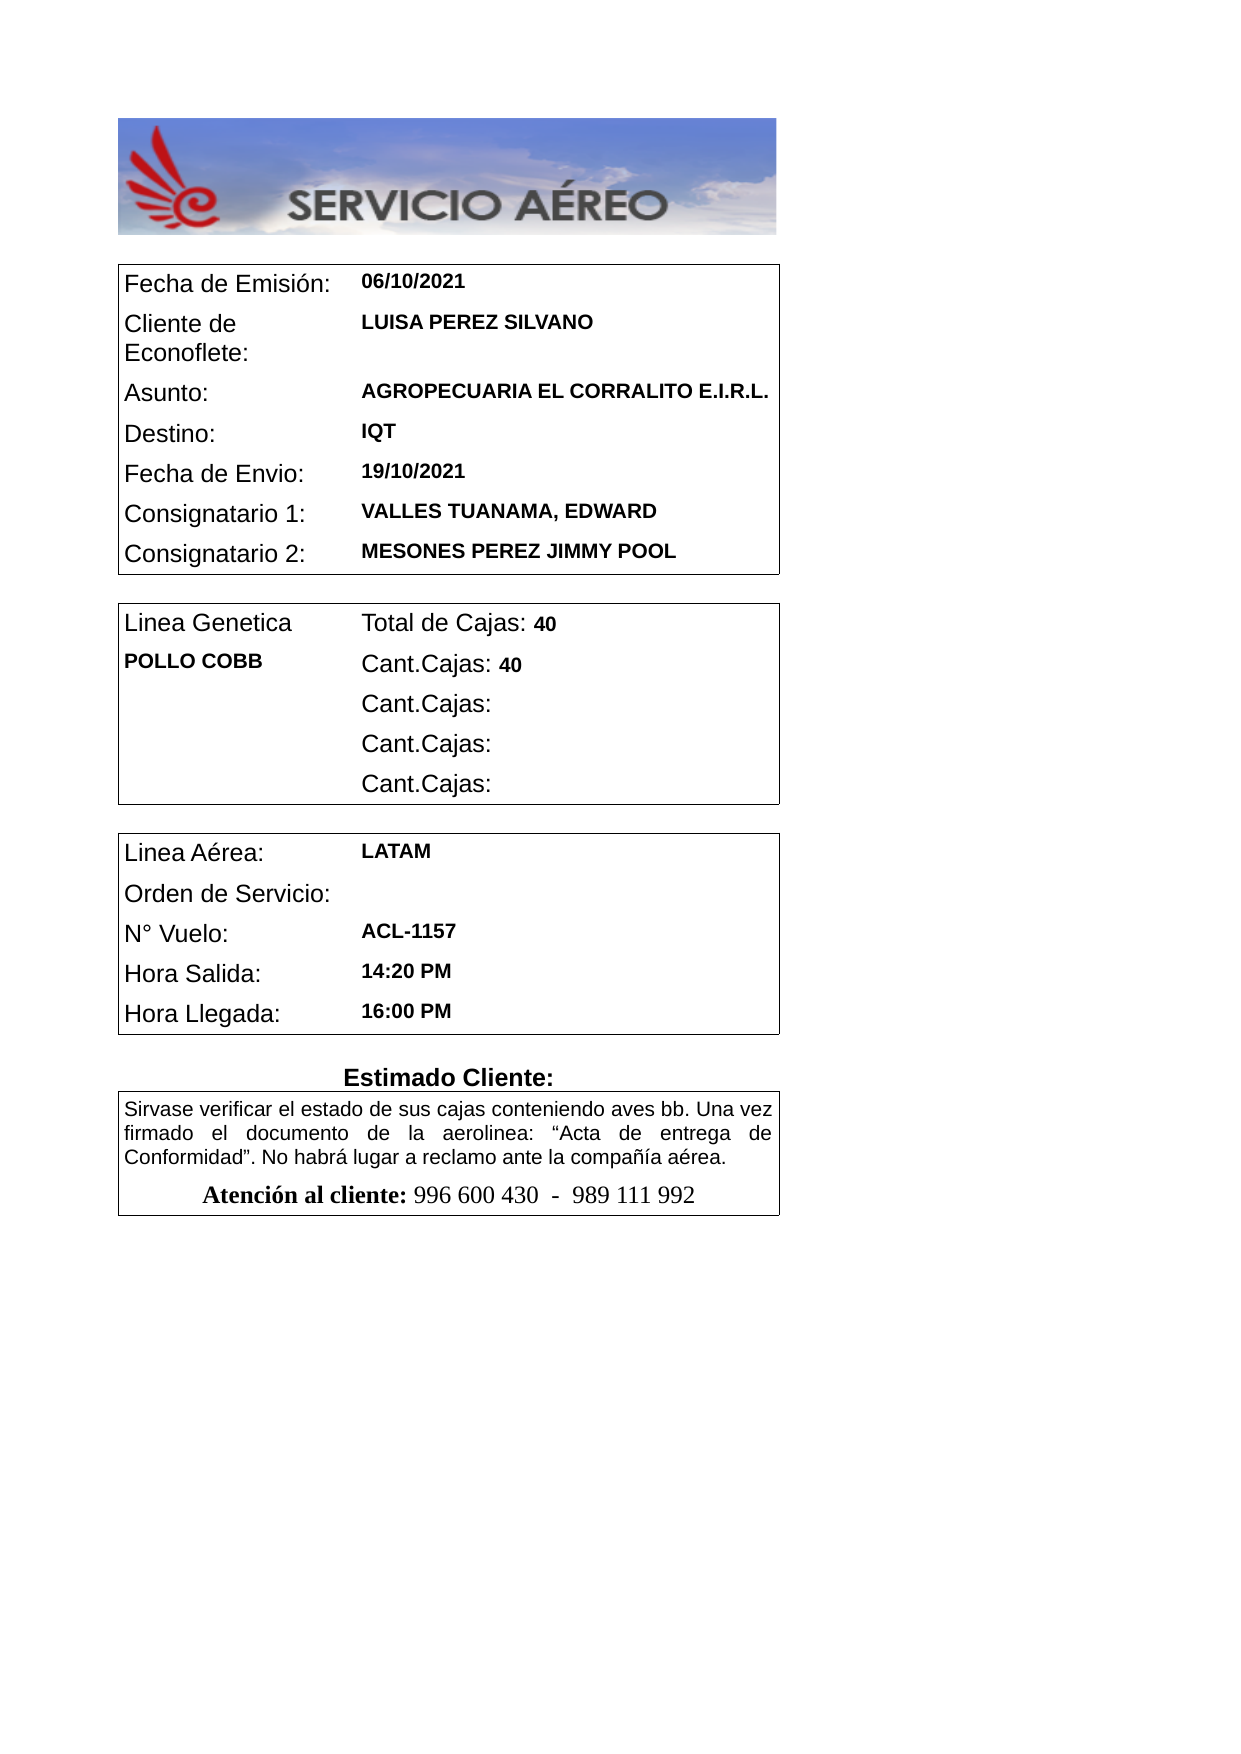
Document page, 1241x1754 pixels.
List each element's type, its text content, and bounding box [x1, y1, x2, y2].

table_cell [119, 683, 356, 723]
table_cell Cant.Cajas: [356, 764, 779, 804]
table_cell Total de Cajas: 40 [356, 604, 779, 643]
table_cell [356, 805, 779, 833]
table_cell [118, 805, 356, 833]
table_cell [356, 575, 779, 603]
table_cell N° Vuelo: [119, 913, 356, 953]
table_cell [356, 873, 779, 913]
table_cell AGROPECUARIA EL CORRALITO E.I.R.L. [356, 373, 779, 413]
table_cell Destino: [119, 413, 356, 453]
table_cell Cant.Cajas: 40 [356, 643, 779, 683]
table_cell Linea Genetica [119, 604, 356, 643]
table_cell Cant.Cajas: [356, 683, 779, 723]
table_cell LATAM [356, 834, 779, 873]
table_cell Atención al cliente: 996 600 430 - 989 111 992 [119, 1175, 779, 1215]
table_cell Hora Salida: [119, 953, 356, 993]
table_cell MESONES PEREZ JIMMY POOL [356, 534, 779, 574]
table_cell Sirvase verificar el estado de sus cajas conteniendo aves bb. Una vez firmado el documento de la aerolinea: “Acta de entrega de Conformidad”. No habrá lugar a reclamo ante la compañía aérea. [119, 1092, 779, 1175]
table_cell Cliente de Econoflete: [119, 304, 356, 373]
table_cell Linea Aérea: [119, 834, 356, 873]
table_cell [118, 575, 356, 603]
table_cell 19/10/2021 [356, 453, 779, 493]
table_cell Hora Llegada: [119, 994, 356, 1034]
picture [118, 118, 777, 235]
table_header Fecha de Emisión: [119, 265, 356, 304]
table_cell [119, 723, 356, 763]
table_cell LUISA PEREZ SILVANO [356, 304, 779, 373]
table_cell Orden de Servicio: [119, 873, 356, 913]
table_cell Consignatario 2: [119, 534, 356, 574]
table_cell POLLO COBB [119, 643, 356, 683]
table_cell 16:00 PM [356, 994, 779, 1034]
table_cell ACL-1157 [356, 913, 779, 953]
table_cell Consignatario 1: [119, 493, 356, 533]
table_cell Cant.Cajas: [356, 723, 779, 763]
table_cell IQT [356, 413, 779, 453]
table_cell Fecha de Envio: [119, 453, 356, 493]
table_header 06/10/2021 [356, 265, 779, 304]
table_cell Asunto: [119, 373, 356, 413]
table_cell 14:20 PM [356, 953, 779, 993]
table_cell [119, 764, 356, 804]
table_cell VALLES TUANAMA, EDWARD [356, 493, 779, 533]
table_cell Estimado Cliente: [118, 1035, 779, 1091]
